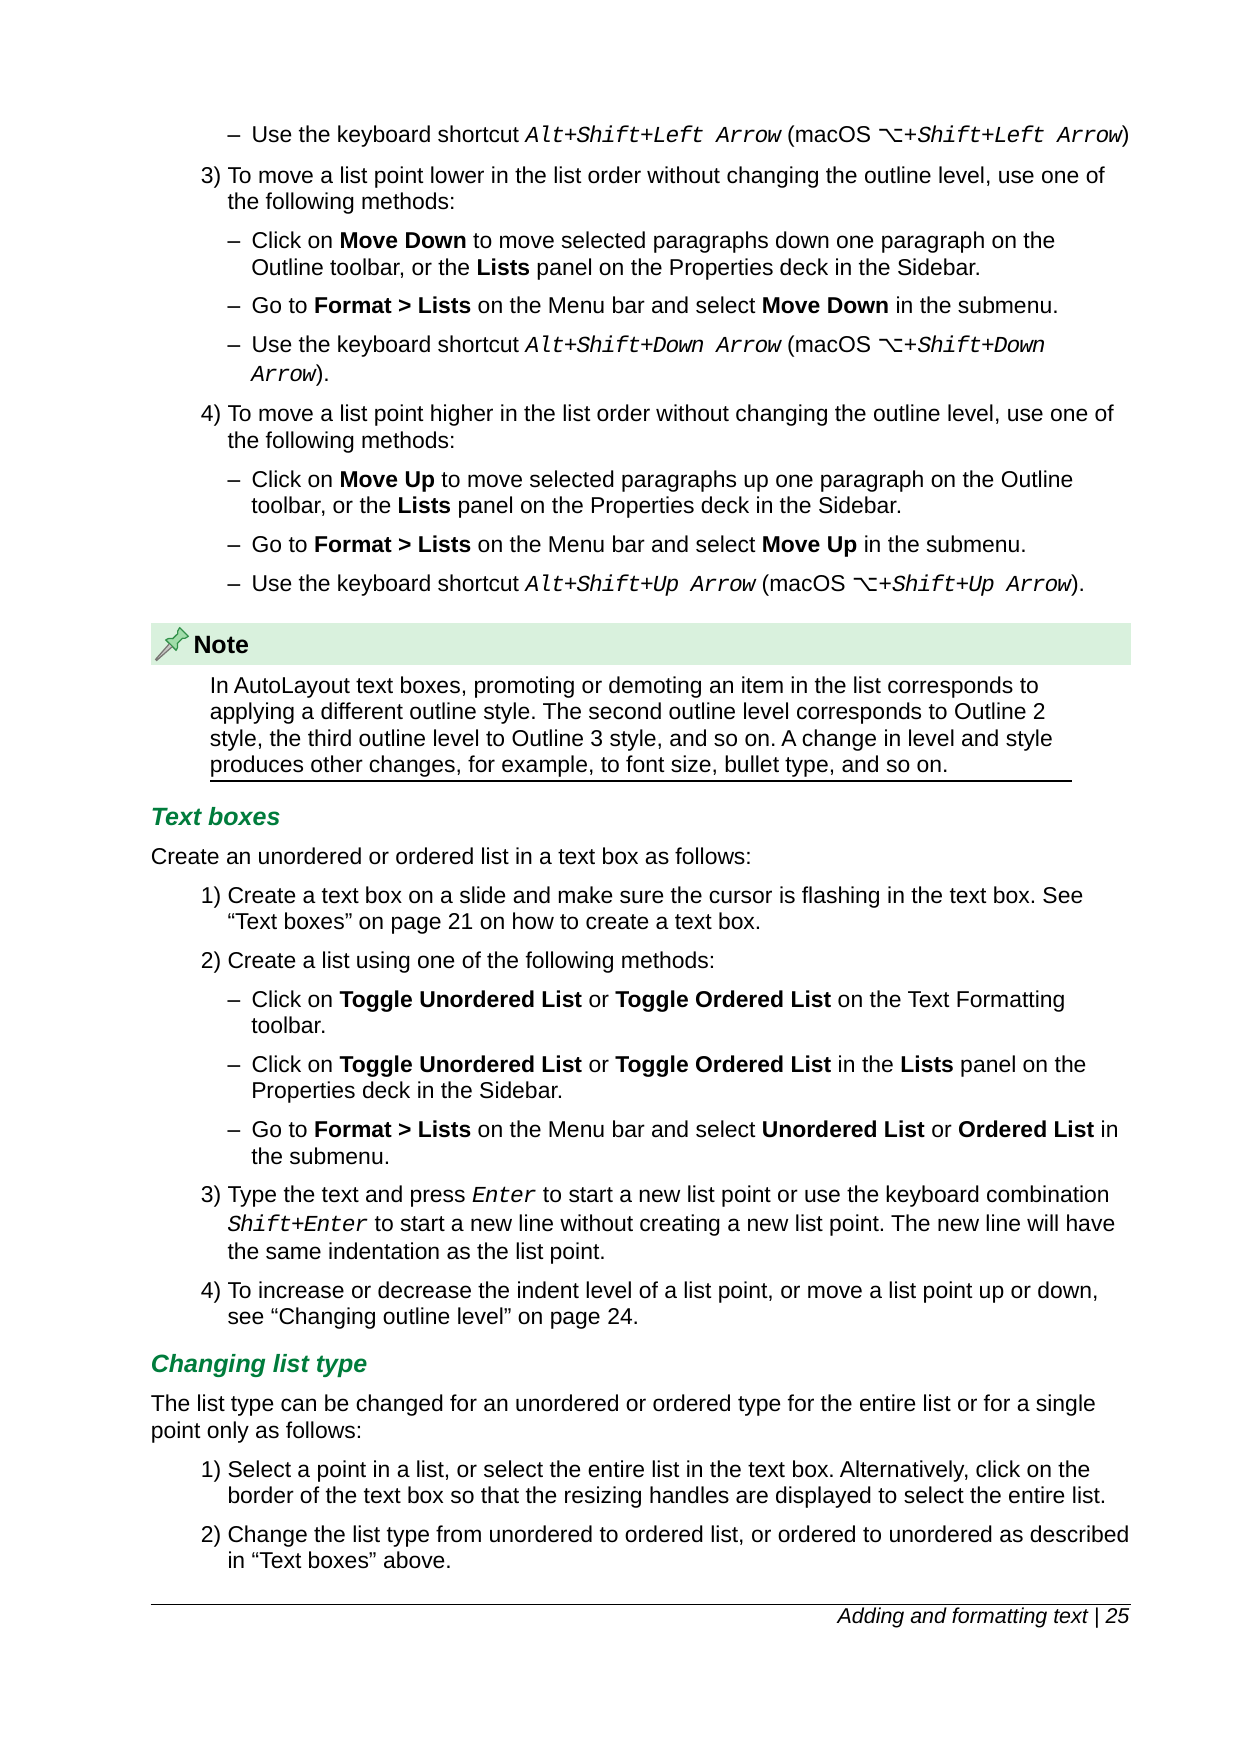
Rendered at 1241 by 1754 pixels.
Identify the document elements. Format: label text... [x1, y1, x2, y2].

subtitle Note [193, 623, 1131, 665]
list Create a text box on a slide and make sure the cursor is flashing in the text box. See “Text boxes” on page 21 on how to create a text box. [227, 882, 1131, 934]
list The list type can be changed for an unordered or ordered type for the entire list or for a single point only as follows: [151, 1390, 1131, 1443]
subtitle Changing list type [151, 1349, 1131, 1378]
list To move a list point higher in the list order without changing the outline level, use one of the following methods: [227, 400, 1131, 453]
list Go to Format > Lists on the Menu bar and select Move Up in the submenu. [227, 531, 1131, 557]
list Create an unordered or ordered list in a text box as follows: [151, 843, 1131, 869]
list Select a point in a list, or select the entire list in the text box. Alternatively, click on the border of the text box so that the resizing handles are displayed to select the entire list. [227, 1456, 1131, 1508]
list Use the keyboard shortcut Alt+Shift+Up Arrow (macOS ⌥+Shift+Up Arrow). [227, 569, 1131, 598]
list To increase or decrease the indent level of a list point, or move a list point up or down, see “Changing outline level” on page 24. [227, 1277, 1131, 1330]
list Create a list using one of the following methods: [227, 947, 1131, 973]
list Click on Toggle Unordered List or Toggle Ordered List on the Text Formatting toolbar. [227, 986, 1131, 1038]
list Type the text and press Enter to start a new list point or use the keyboard combination Shift+Enter to start a new line without creating a new list point. The new line will have the same indentation as the list point. [227, 1181, 1131, 1264]
list Click on Move Up to move selected paragraphs up one paragraph on the Outline toolbar, or the Lists panel on the Properties deck in the Sidebar. [227, 466, 1131, 518]
subtitle Text boxes [151, 802, 1131, 831]
list To move a list point lower in the list order without changing the outline level, use one of the following methods: [227, 162, 1131, 214]
list Use the keyboard shortcut Alt+Shift+Left Arrow (macOS ⌥+Shift+Left Arrow) [227, 121, 1131, 149]
list Click on Toggle Unordered List or Toggle Ordered List in the Lists panel on the Properties deck in the Sidebar. [227, 1051, 1131, 1104]
list Use the keyboard shortcut Alt+Shift+Down Arrow (macOS ⌥+Shift+Down Arrow). [227, 331, 1131, 388]
list Go to Format > Lists on the Menu bar and select Unordered List or Ordered List in the submenu. [227, 1116, 1131, 1169]
list Click on Move Down to move selected paragraphs down one paragraph on the Outline toolbar, or the Lists panel on the Properties deck in the Sidebar. [227, 227, 1131, 280]
list Change the list type from unordered to ordered list, or ordered to unordered as described in “Text boxes” above. [227, 1521, 1131, 1573]
list Go to Format > Lists on the Menu bar and select Move Down in the submenu. [227, 292, 1131, 319]
text In AutoLayout text boxes, promoting or demoting an item in the list corresponds to applying a different outline style. The second outline level corresponds to Outline 2 style, the third outline level to Outline 3 style, and so on. A change in level and style produces other changes, for example, to font size, bullet type, and so on. [209, 672, 1072, 782]
